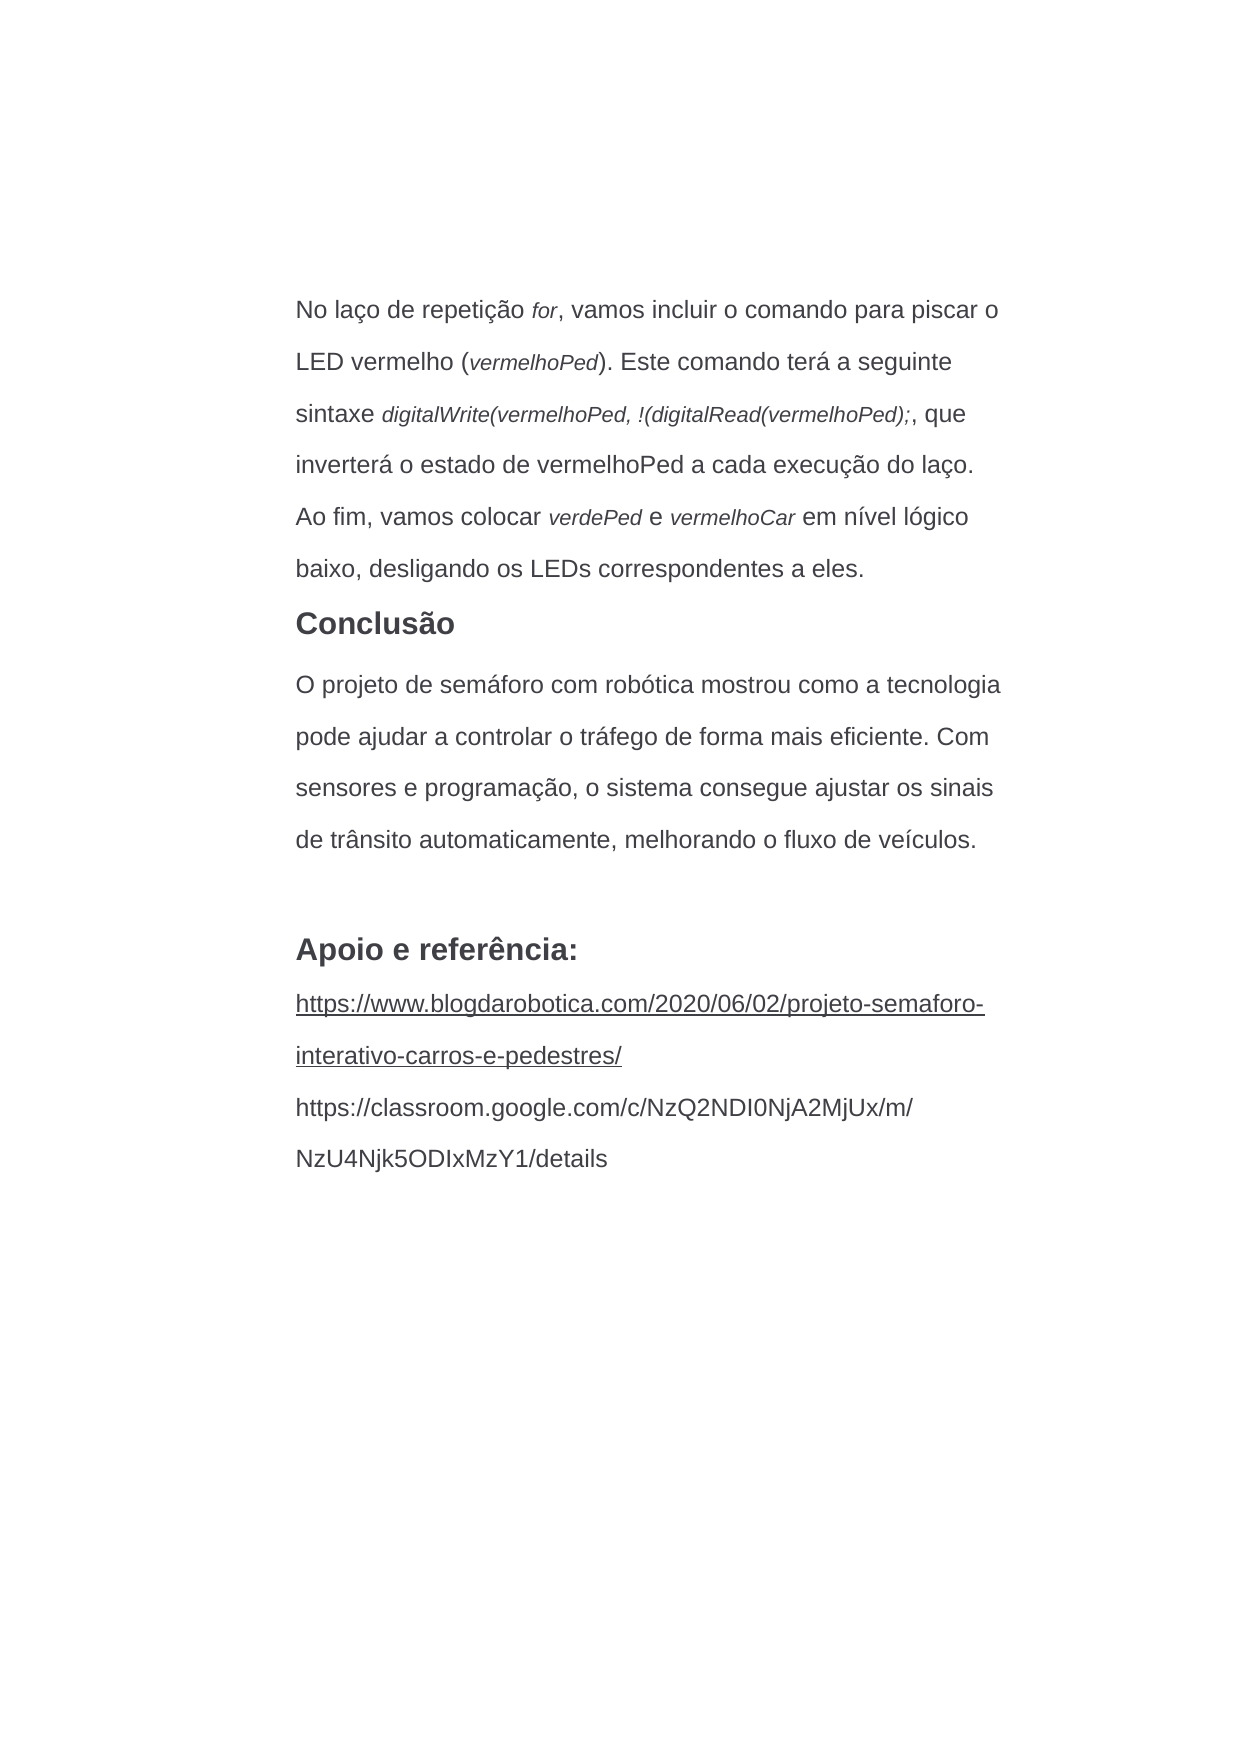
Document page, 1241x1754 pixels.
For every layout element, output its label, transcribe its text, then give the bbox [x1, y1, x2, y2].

text https://classroom.google.com/c/NzQ2NDI0NjA2MjUx/m/NzU4Njk5ODIxMzY1/details [295, 1093, 1004, 1173]
text O projeto de semáforo com robótica mostrou como a tecnologia pode ajudar a controlar o tráfego de forma mais eficiente. Com sensores e programação, o sistema consegue ajustar os sinais de trânsito automaticamente, melhorando o fluxo de veículos. [295, 670, 1004, 854]
text Apoio e referência: https://www.blogdarobotica.com/2020/06/02/projeto-semaforo-interativo-carros-e-pedestres/ [295, 931, 1004, 1070]
text Ao fim, vamos colocar verdePed e vermelhoCar em nível lógico baixo, desligando os LEDs correspondentes a eles. [295, 502, 1004, 582]
text No laço de repetição for, vamos incluir o comando para piscar o LED vermelho (vermelhoPed). Este comando terá a seguinte sintaxe digitalWrite(vermelhoPed, !(digitalRead(vermelhoPed);, que inverterá o estado de vermelhoPed a cada execução do laço. [295, 295, 1004, 479]
text Conclusão [295, 605, 1004, 641]
